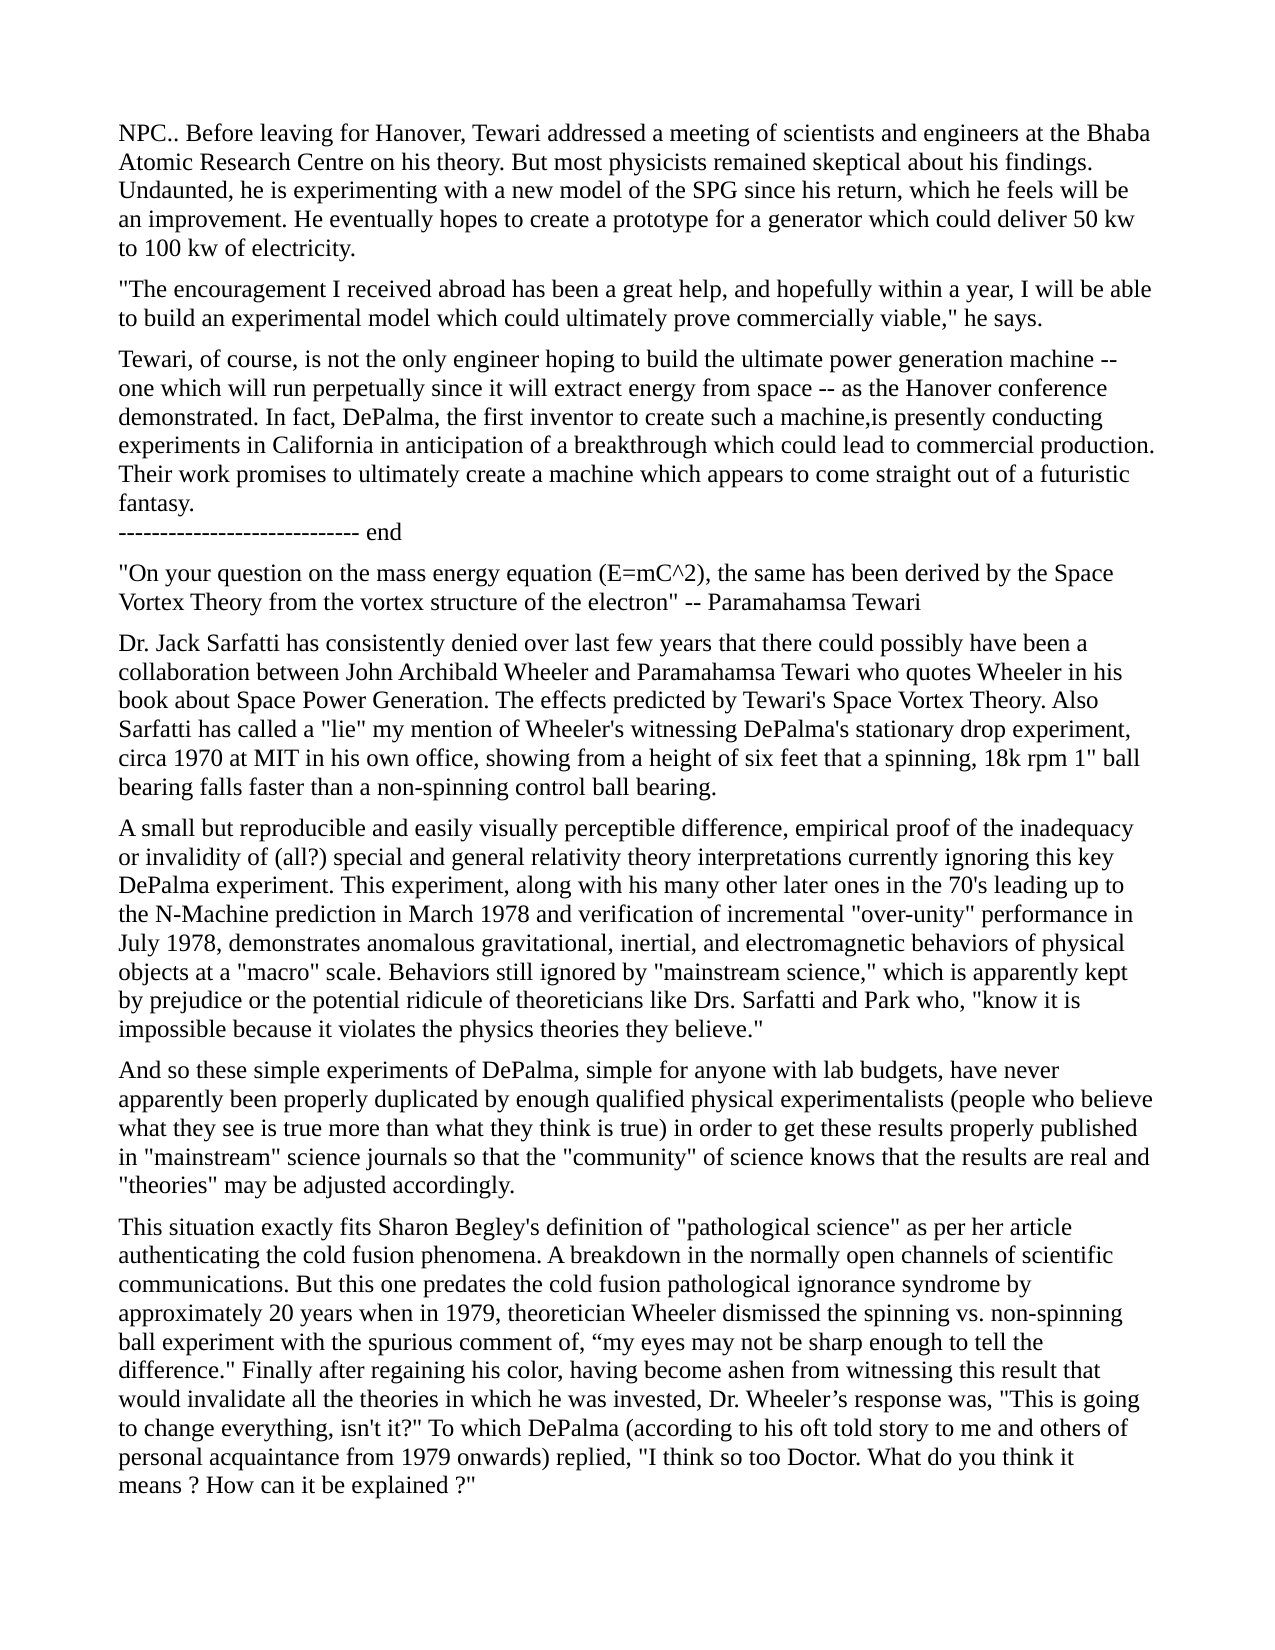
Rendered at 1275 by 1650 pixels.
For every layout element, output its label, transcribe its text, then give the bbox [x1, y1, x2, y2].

text Dr. Jack Sarfatti has consistently denied over last few years that there could possibly have been a collaboration between John Archibald Wheeler and Paramahamsa Tewari who quotes Wheeler in his book about Space Power Generation. The effects predicted by Tewari's Space Vortex Theory. Also Sarfatti has called a "lie" my mention of Wheeler's witnessing DePalma's stationary drop experiment, circa 1970 at MIT in his own office, showing from a height of six feet that a spinning, 18k rpm 1" ball bearing falls faster than a non-spinning control ball bearing. [118, 628, 1157, 801]
text This situation exactly fits Sharon Begley's definition of "pathological science" as per her article authenticating the cold fusion phenomena. A breakdown in the normally open channels of scientific communications. But this one predates the cold fusion pathological ignorance syndrome by approximately 20 years when in 1979, theoretician Wheeler dismissed the spinning vs. non-spinning ball experiment with the spurious comment of, “my eyes may not be sharp enough to tell the difference." Finally after regaining his color, having become ashen from witnessing this result that would invalidate all the theories in which he was invested, Dr. Wheeler’s response was, "This is going to change everything, isn't it?" To which DePalma (according to his oft told story to me and others of personal acquaintance from 1979 onwards) replied, "I think so too Doctor. What do you think it means ? How can it be explained ?" [118, 1212, 1157, 1499]
text "The encouragement I received abroad has been a great help, and hopefully within a year, I will be able to build an experimental model which could ultimately prove commercially viable," he says. [118, 274, 1157, 332]
text And so these simple experiments of DePalma, simple for anyone with lab budgets, have never apparently been properly duplicated by enough qualified physical experimentalists (people who believe what they see is true more than what they think is true) in order to get these results properly published in "mainstream" science journals so that the "community" of science knows that the results are real and "theories" may be adjusted accordingly. [118, 1056, 1157, 1199]
text NPC.. Before leaving for Hanover, Tewari addressed a meeting of scientists and engineers at the Bhaba Atomic Research Centre on his theory. But most physicists remained skeptical about his findings. Undaunted, he is experimenting with a new model of the SPG since his return, which he feels will be an improvement. He eventually hopes to create a prototype for a generator which could deliver 50 kw to 100 kw of electricity. [118, 118, 1157, 262]
text A small but reproducible and easily visually perceptible difference, empirical proof of the inadequacy or invalidity of (all?) special and general relativity theory interpretations currently ignoring this key DePalma experiment. This experiment, along with his many other later ones in the 70's leading up to the N-Machine prediction in March 1978 and verification of incremental "over-unity" performance in July 1978, demonstrates anomalous gravitational, inertial, and electromagnetic behaviors of physical objects at a "macro" scale. Behaviors still ignored by "mainstream science," which is apparently kept by prejudice or the potential ridicule of theoreticians like Drs. Sarfatti and Park who, "know it is impossible because it violates the physics theories they believe." [118, 813, 1157, 1043]
text "On your question on the mass energy equation (E=mC^2), the same has been derived by the Space Vortex Theory from the vortex structure of the electron" -- Paramahamsa Tewari [118, 558, 1157, 616]
text Tewari, of course, is not the only engineer hoping to build the ultimate power generation machine -- one which will run perpetually since it will extract energy from space -- as the Hanover conference demonstrated. In fact, DePalma, the first inventor to create such a machine,is presently conducting experiments in California in anticipation of a breakthrough which could lead to commercial production. Their work promises to ultimately create a machine which appears to come straight out of a futuristic fantasy. ----------------------------- end [118, 344, 1157, 546]
